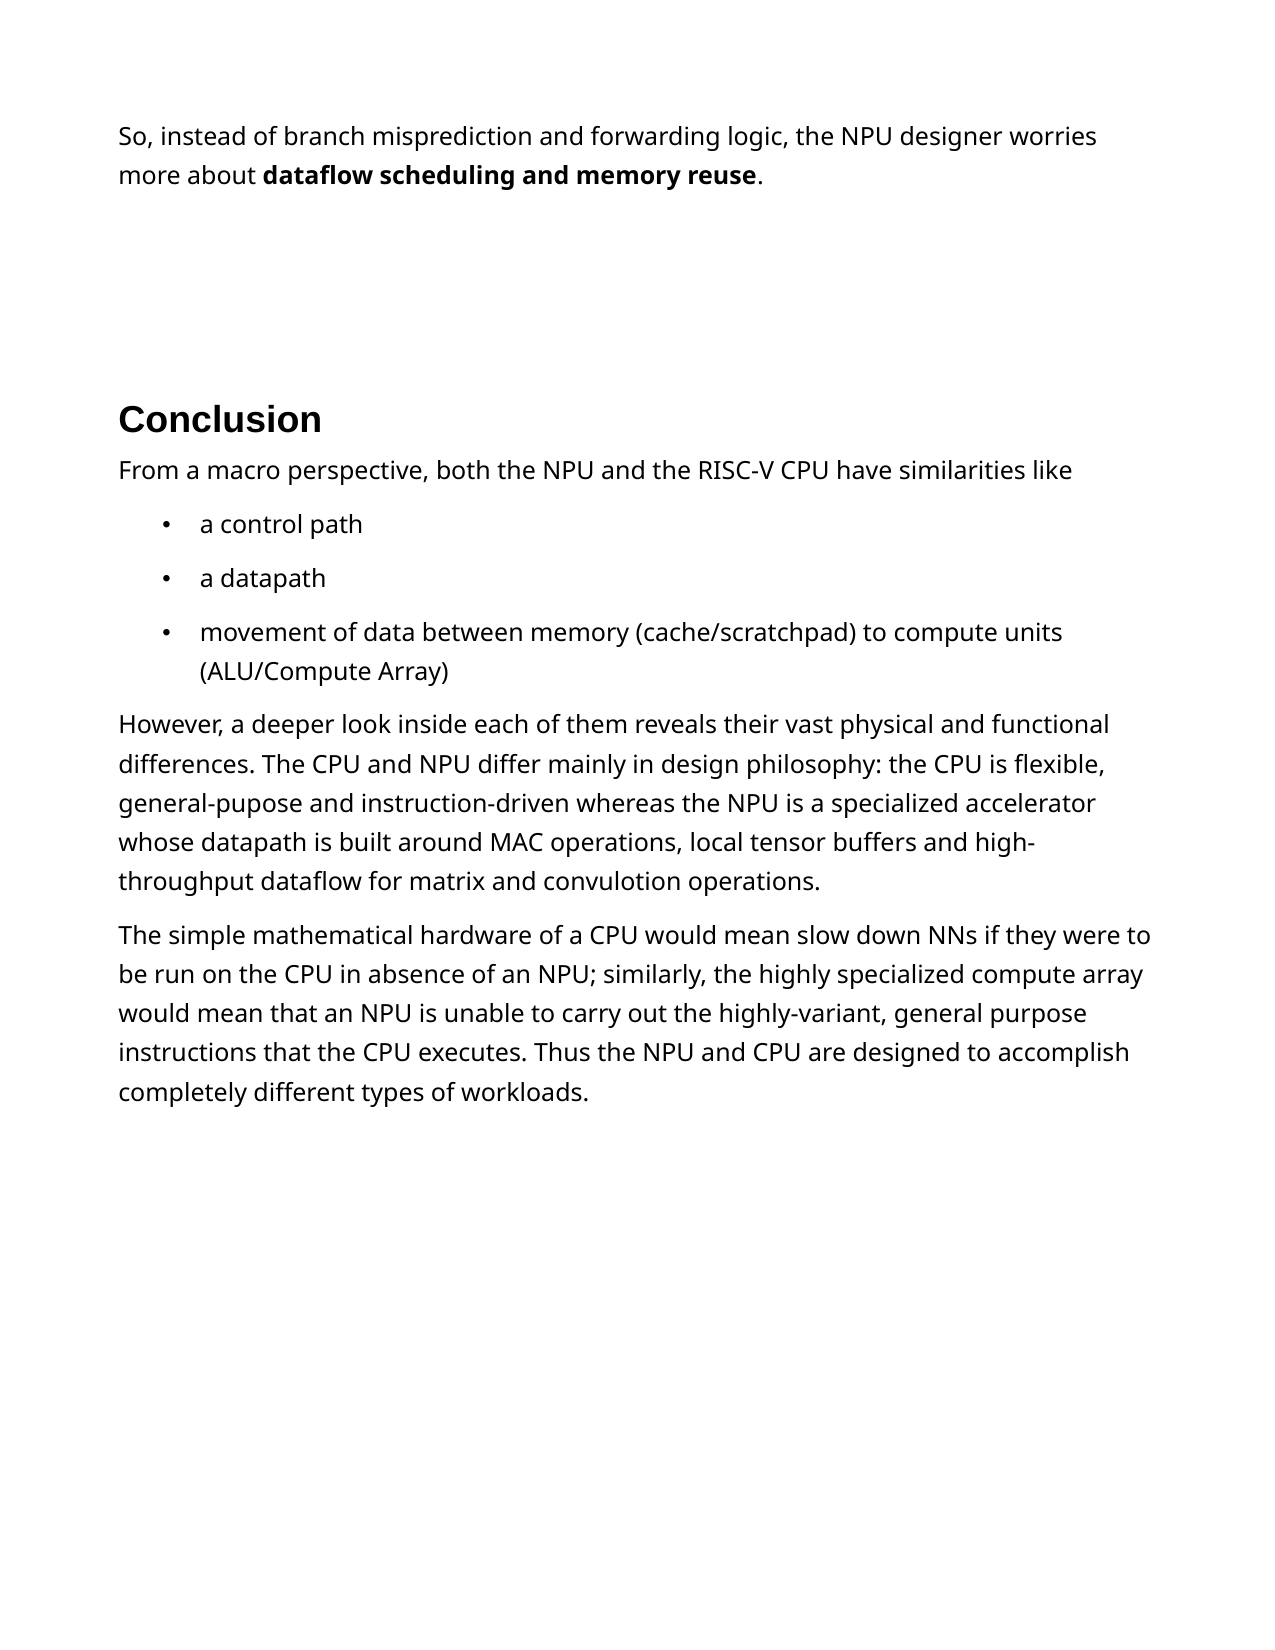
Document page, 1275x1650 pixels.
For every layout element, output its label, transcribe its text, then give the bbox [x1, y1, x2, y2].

text The simple mathematical hardware of a CPU would mean slow down NNs if they were to be run on the CPU in absence of an NPU; similarly, the highly specialized compute array would mean that an NPU is unable to carry out the highly-variant, general purpose instructions that the CPU executes. Thus the NPU and CPU are designed to accomplish completely different types of workloads. [118, 917, 1157, 1108]
subtitle Conclusion [118, 397, 1157, 440]
text From a macro perspective, both the NPU and the RISC-V CPU have similarities like [118, 453, 1157, 487]
list movement of data between memory (cache/scratchpad) to compute units (ALU/Compute Array) [162, 614, 1157, 687]
text So, instead of branch misprediction and forwarding logic, the NPU designer worries more about dataflow scheduling and memory reuse. [118, 118, 1157, 191]
list a datapath [162, 560, 1157, 594]
list a control path [162, 507, 1157, 541]
text However, a deeper look inside each of them reveals their vast physical and functional differences. The CPU and NPU differ mainly in design philosophy: the CPU is flexible, general-pupose and instruction-driven whereas the NPU is a specialized accelerator whose datapath is built around MAC operations, local tensor buffers and high-throughput dataflow for matrix and convulotion operations. [118, 707, 1157, 898]
